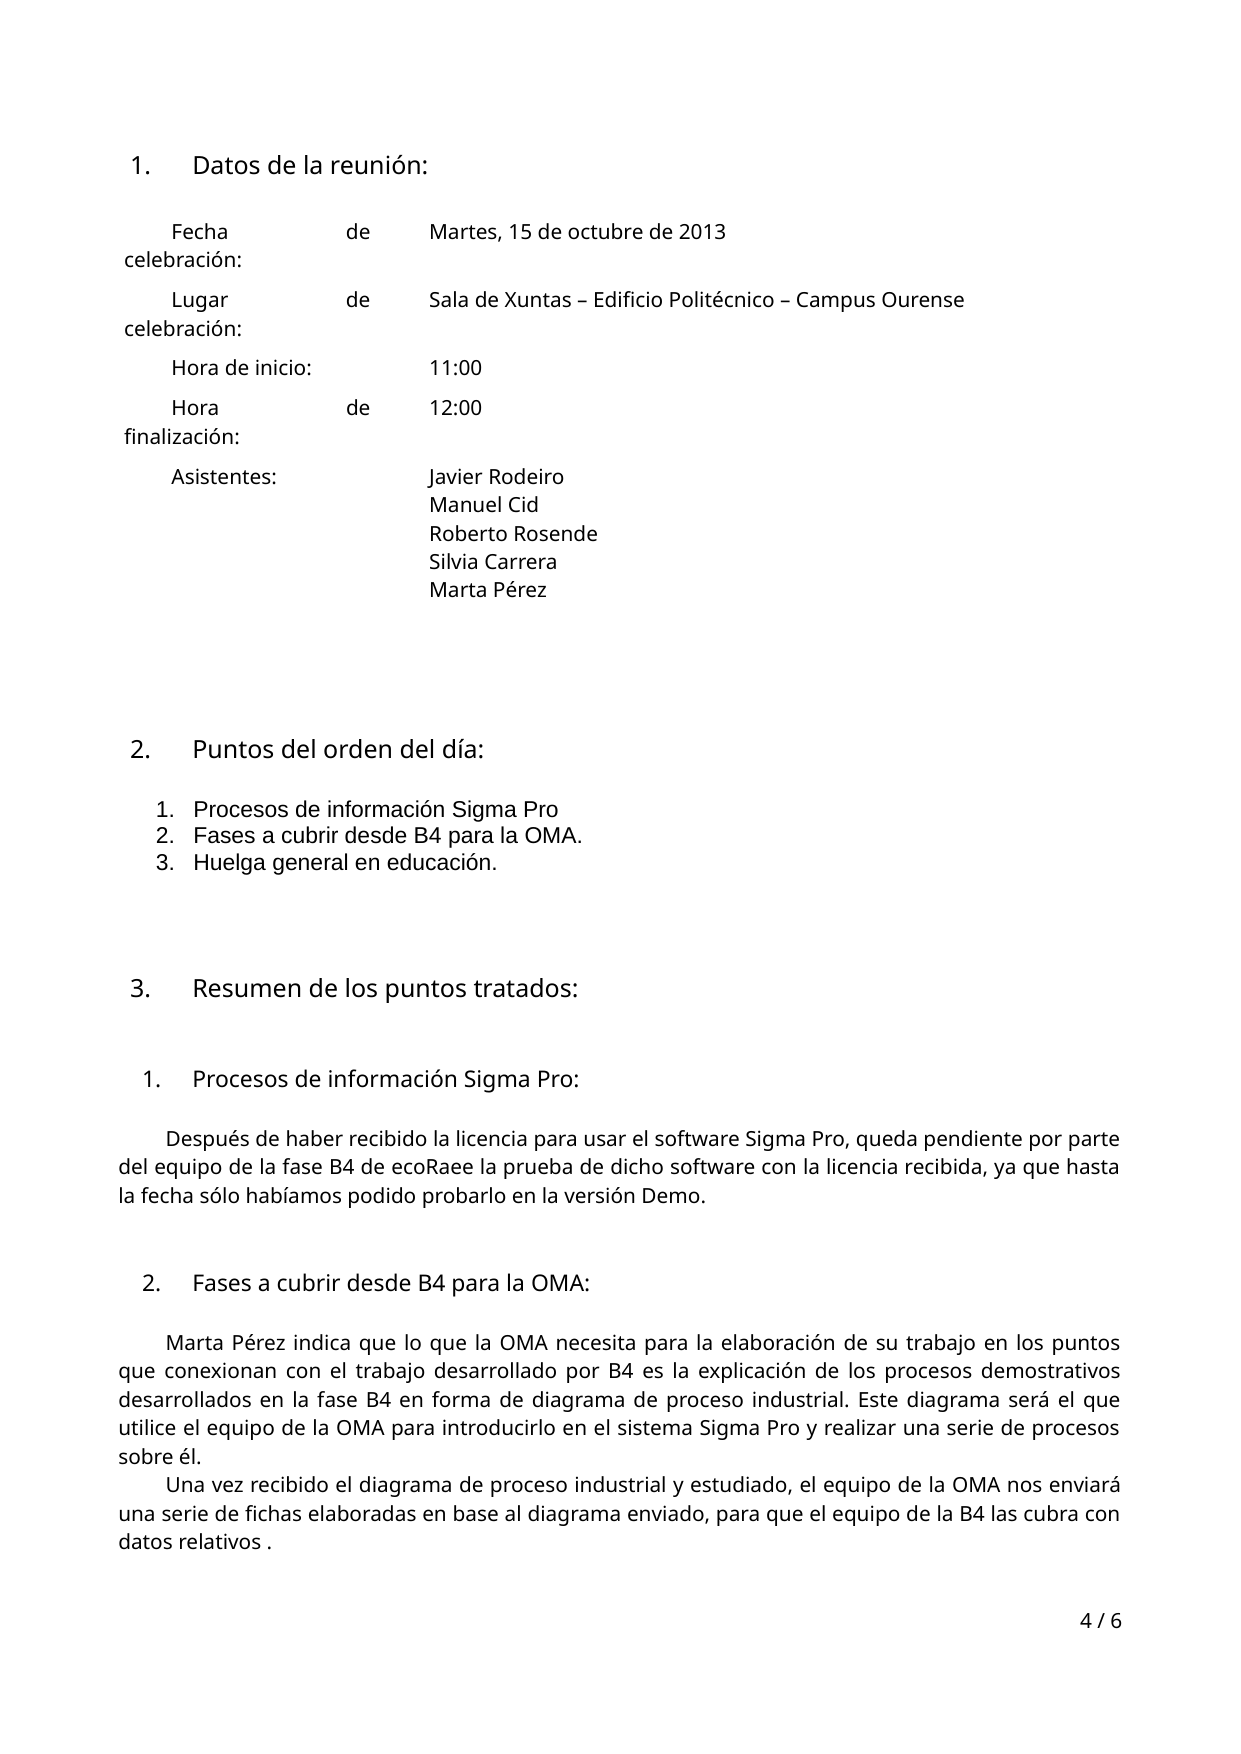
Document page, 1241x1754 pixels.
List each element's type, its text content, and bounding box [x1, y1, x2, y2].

table_cell Asistentes: [118, 456, 376, 610]
list Huelga general en educación. [156, 848, 1122, 875]
text 1. Procesos de información Sigma Pro: [118, 1063, 1122, 1094]
list Procesos de información Sigma Pro [156, 796, 1122, 822]
table_cell 11:00 [376, 348, 1123, 388]
table_cell Hora de inicio: [118, 348, 376, 388]
table_cell Javier Rodeiro Manuel Cid Roberto Rosende Silvia Carrera Marta Pérez [376, 456, 1123, 610]
table_cell Hora de finalización: [118, 388, 376, 456]
list Fases a cubrir desde B4 para la OMA. [156, 822, 1122, 848]
text 1. Datos de la reunión: [118, 148, 1122, 182]
table_header Martes, 15 de octubre de 2013 [376, 211, 1123, 279]
text 2. Puntos del orden del día: [118, 732, 1122, 766]
table_cell Sala de Xuntas – Edificio Politécnico – Campus Ourense [376, 280, 1123, 348]
table_header Fecha de celebración: [118, 211, 376, 279]
table_cell Lugar de celebración: [118, 280, 376, 348]
text 2. Fases a cubrir desde B4 para la OMA: [118, 1267, 1122, 1298]
table_cell 12:00 [376, 388, 1123, 456]
text Una vez recibido el diagrama de proceso industrial y estudiado, el equipo de la OMA nos enviará una serie de fichas elaboradas en base al diagrama enviado, para que el equipo de la B4 las cubra con datos relativos . [118, 1470, 1122, 1556]
text Marta Pérez indica que lo que la OMA necesita para la elaboración de su trabajo en los puntos que conexionan con el trabajo desarrollado por B4 es la explicación de los procesos demostrativos desarrollados en la fase B4 en forma de diagrama de proceso industrial. Este diagrama será el que utilice el equipo de la OMA para introducirlo en el sistema Sigma Pro y realizar una serie de procesos sobre él. [118, 1328, 1122, 1470]
text 3. Resumen de los puntos tratados: [118, 970, 1122, 1004]
text Después de haber recibido la licencia para usar el software Sigma Pro, queda pendiente por parte del equipo de la fase B4 de ecoRaee la prueba de dicho software con la licencia recibida, ya que hasta la fecha sólo habíamos podido probarlo en la versión Demo. [118, 1124, 1122, 1209]
